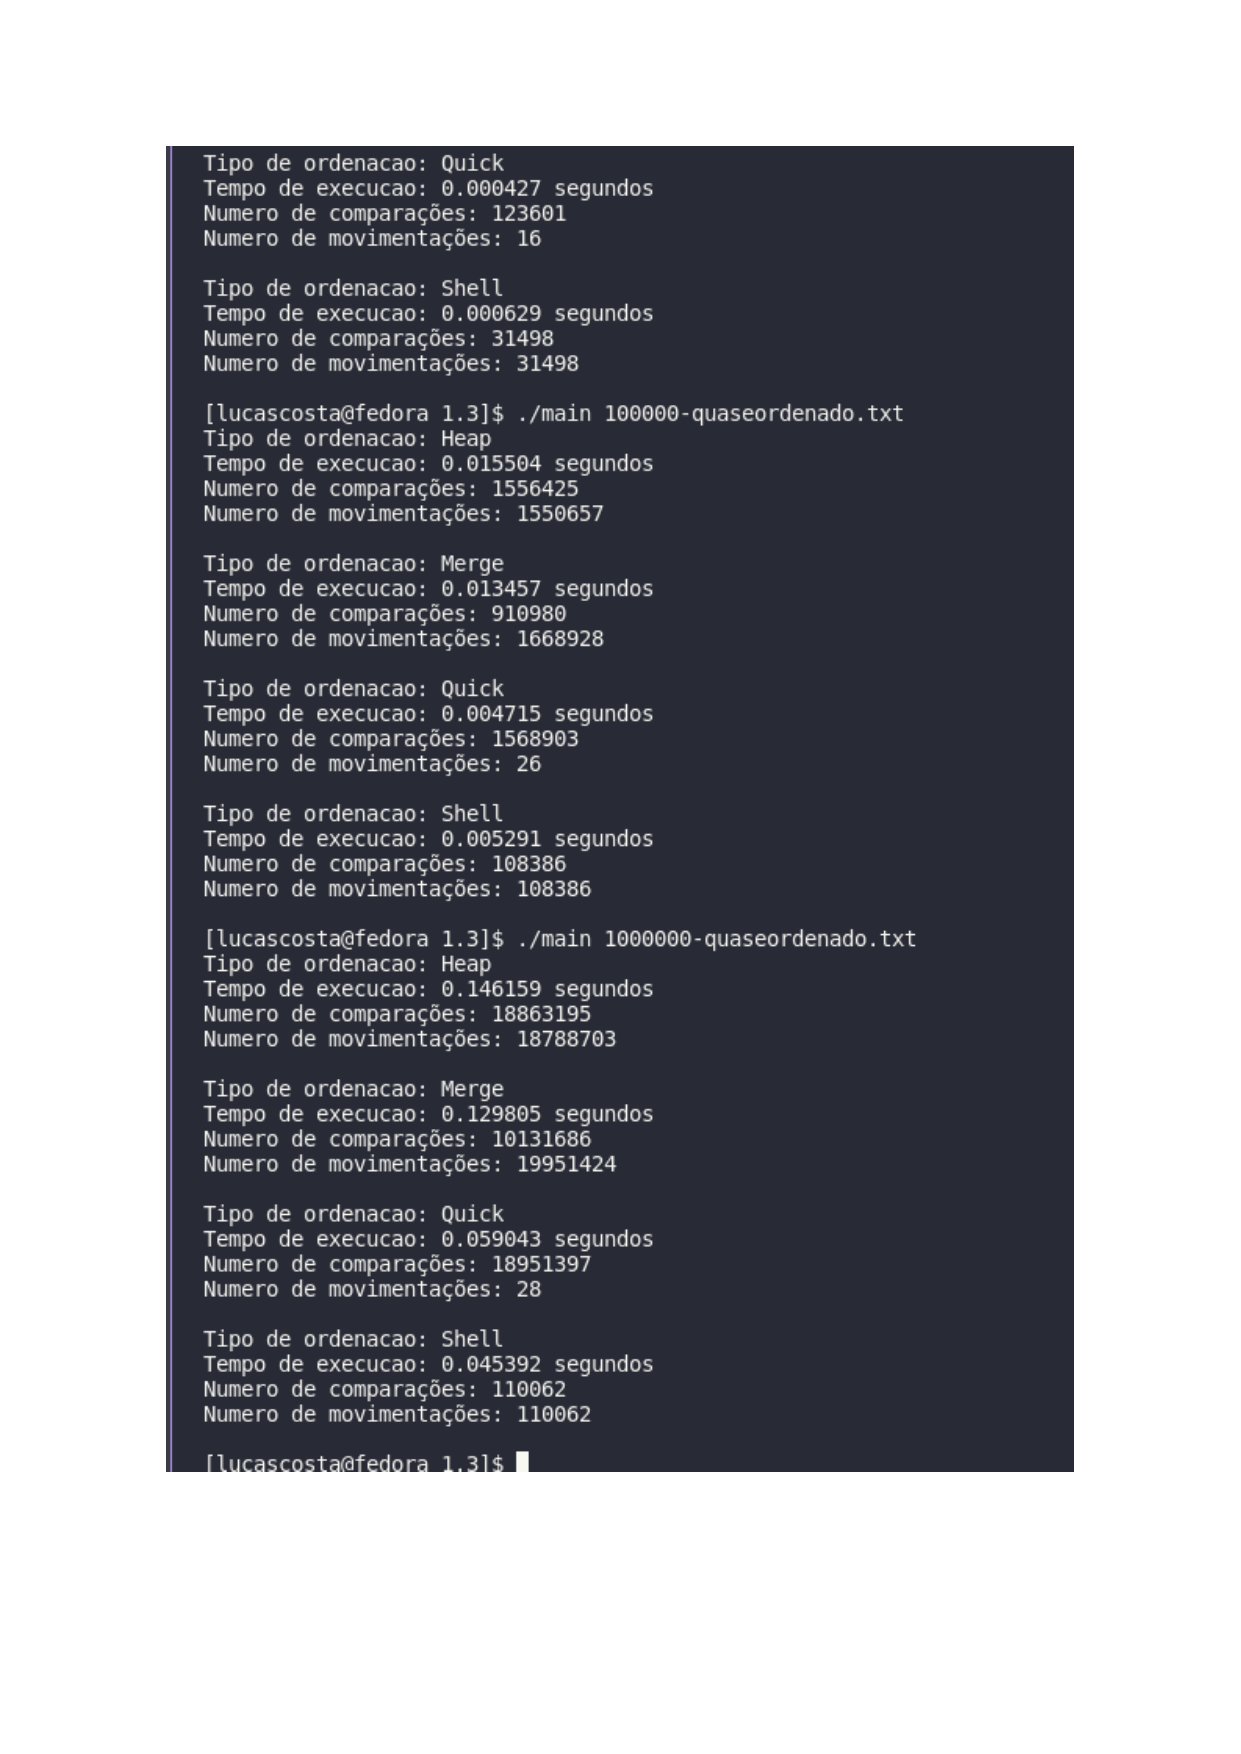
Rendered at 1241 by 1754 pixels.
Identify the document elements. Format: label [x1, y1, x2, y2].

picture [166, 146, 1074, 1472]
